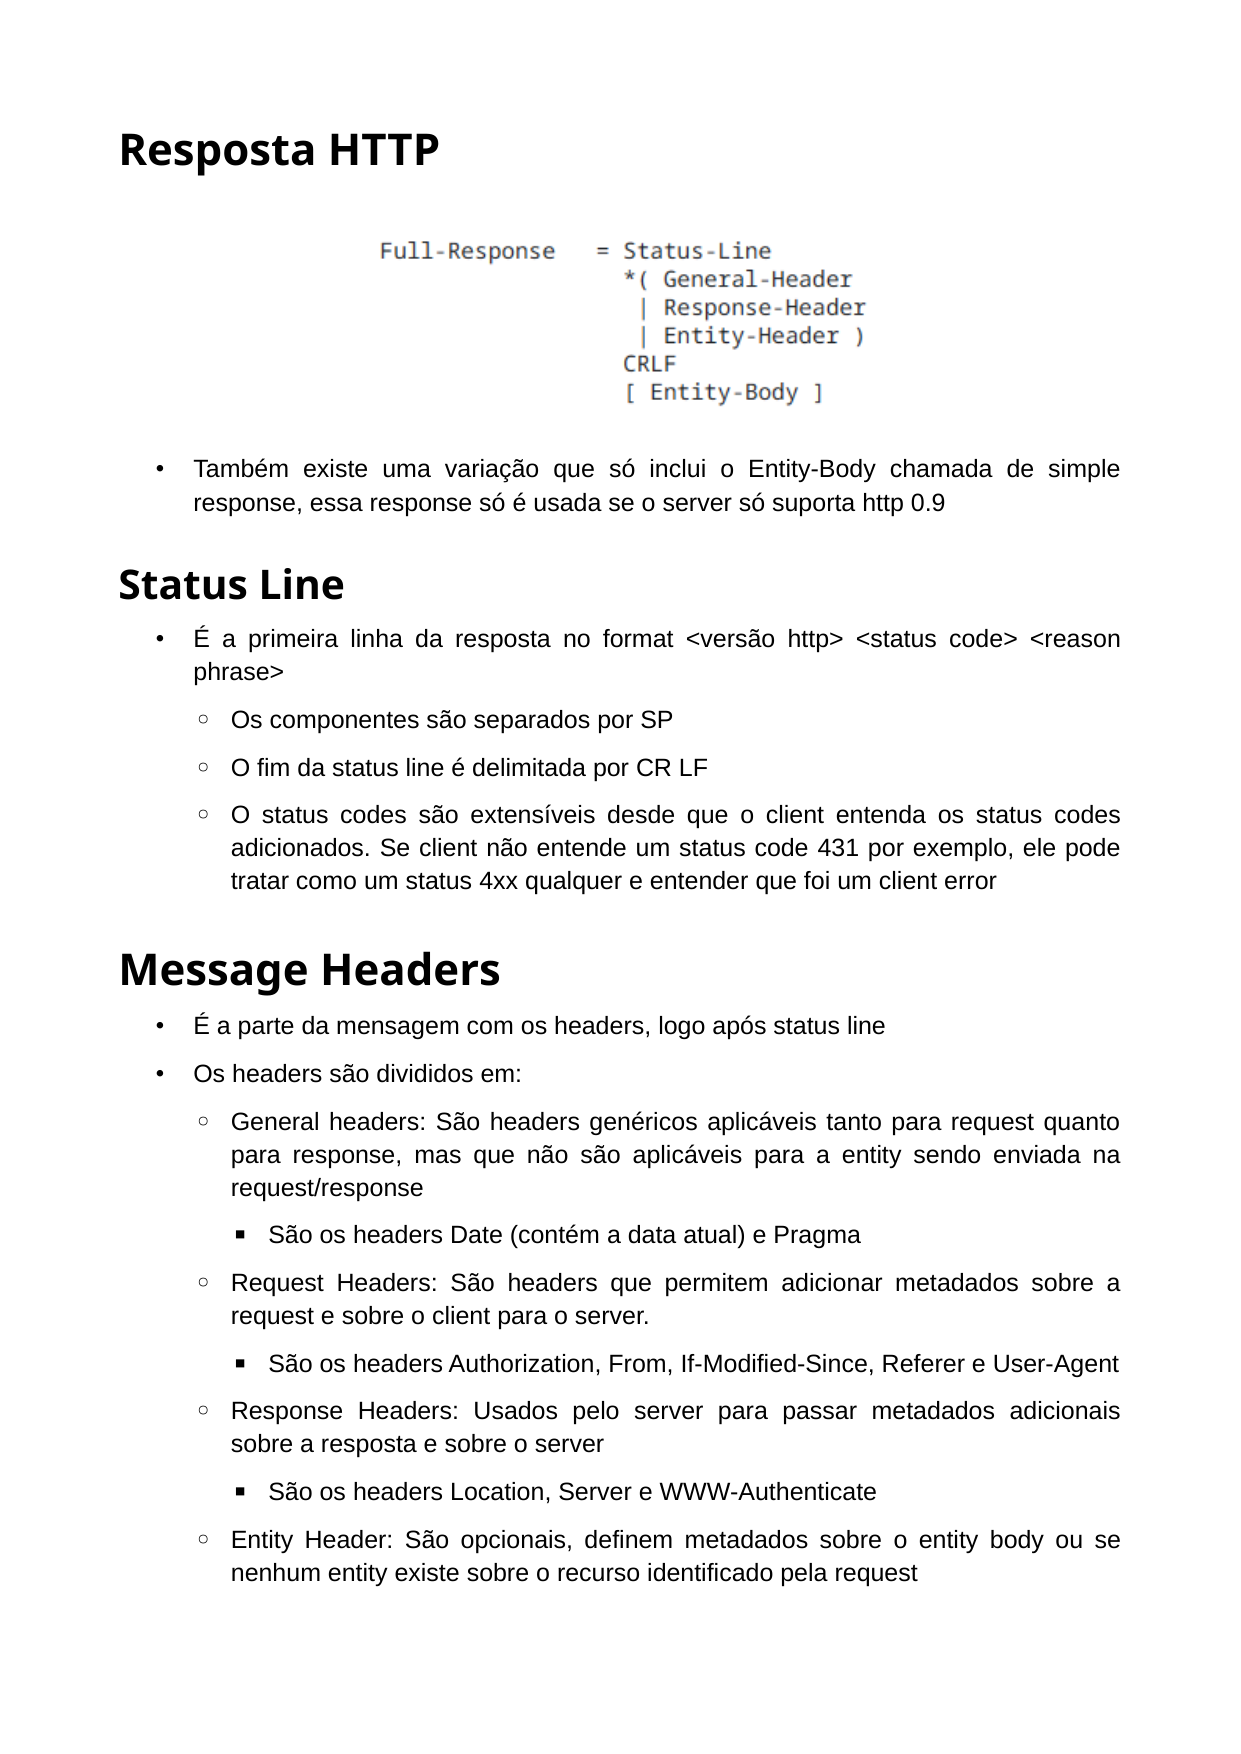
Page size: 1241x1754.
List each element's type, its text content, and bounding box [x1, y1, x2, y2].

list Request Headers: São headers que permitem adicionar metadados sobre a request e sobre o client para o server. [193, 1268, 1122, 1330]
list Os headers são divididos em: [156, 1059, 1122, 1088]
list Também existe uma variação que só inclui o Entity-Body chamada de simple response, essa response só é usada se o server só suporta http 0.9 [156, 454, 1122, 516]
list É a parte da mensagem com os headers, logo após status line [156, 1011, 1122, 1040]
list General headers: São headers genéricos aplicáveis tanto para request quanto para response, mas que não são aplicáveis para a entity sendo enviada na request/response [193, 1106, 1122, 1201]
list Response Headers: Usados pelo server para passar metadados adicionais sobre a resposta e sobre o server [193, 1396, 1122, 1458]
picture [326, 190, 914, 436]
list O fim da status line é delimitada por CR LF [193, 752, 1122, 781]
list O status codes são extensíveis desde que o client entenda os status codes adicionados. Se client não entende um status code 431 por exemplo, ele pode tratar como um status 4xx qualquer e entender que foi um client error [193, 800, 1122, 895]
subtitle Status Line [118, 556, 1122, 612]
list Os componentes são separados por SP [193, 705, 1122, 734]
list É a primeira linha da resposta no format <versão http> <status code> <reason phrase> [156, 624, 1122, 686]
subtitle Resposta HTTP [118, 118, 1122, 178]
list Entity Header: São opcionais, definem metadados sobre o entity body ou se nenhum entity existe sobre o recurso identificado pela request [193, 1525, 1122, 1587]
list São os headers Location, Server e WWW-Authenticate [231, 1477, 1122, 1506]
list São os headers Date (contém a data atual) e Pragma [231, 1220, 1122, 1249]
subtitle Message Headers [118, 939, 1122, 998]
list São os headers Authorization, From, If-Modified-Since, Referer e User-Agent [231, 1349, 1122, 1377]
